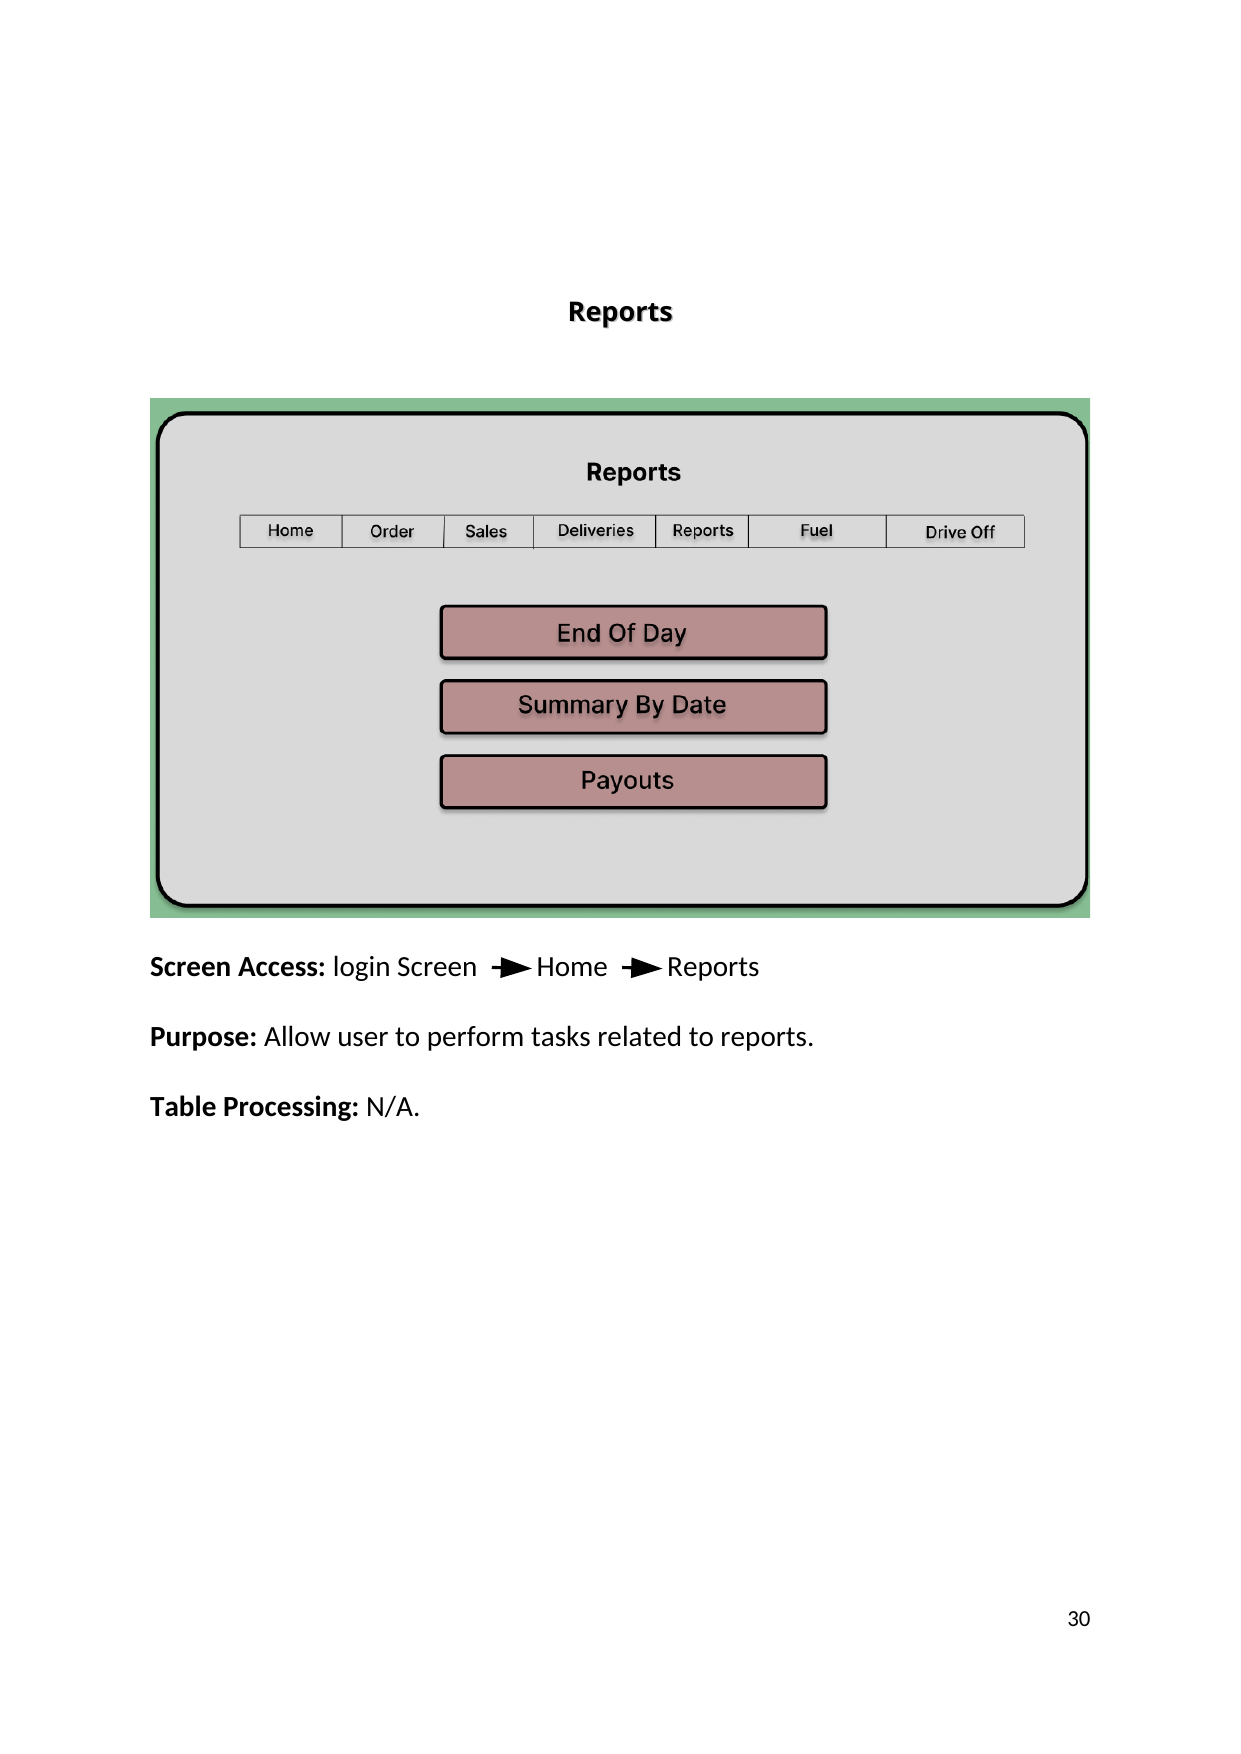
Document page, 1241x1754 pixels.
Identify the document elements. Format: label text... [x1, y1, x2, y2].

text Table Processing: N/A. [150, 1088, 1090, 1124]
subtitle Reports [150, 292, 1090, 329]
text Screen Access: login Screen Home Reports [150, 948, 1090, 983]
text Purpose: Allow user to perform tasks related to reports. [150, 1018, 1090, 1053]
